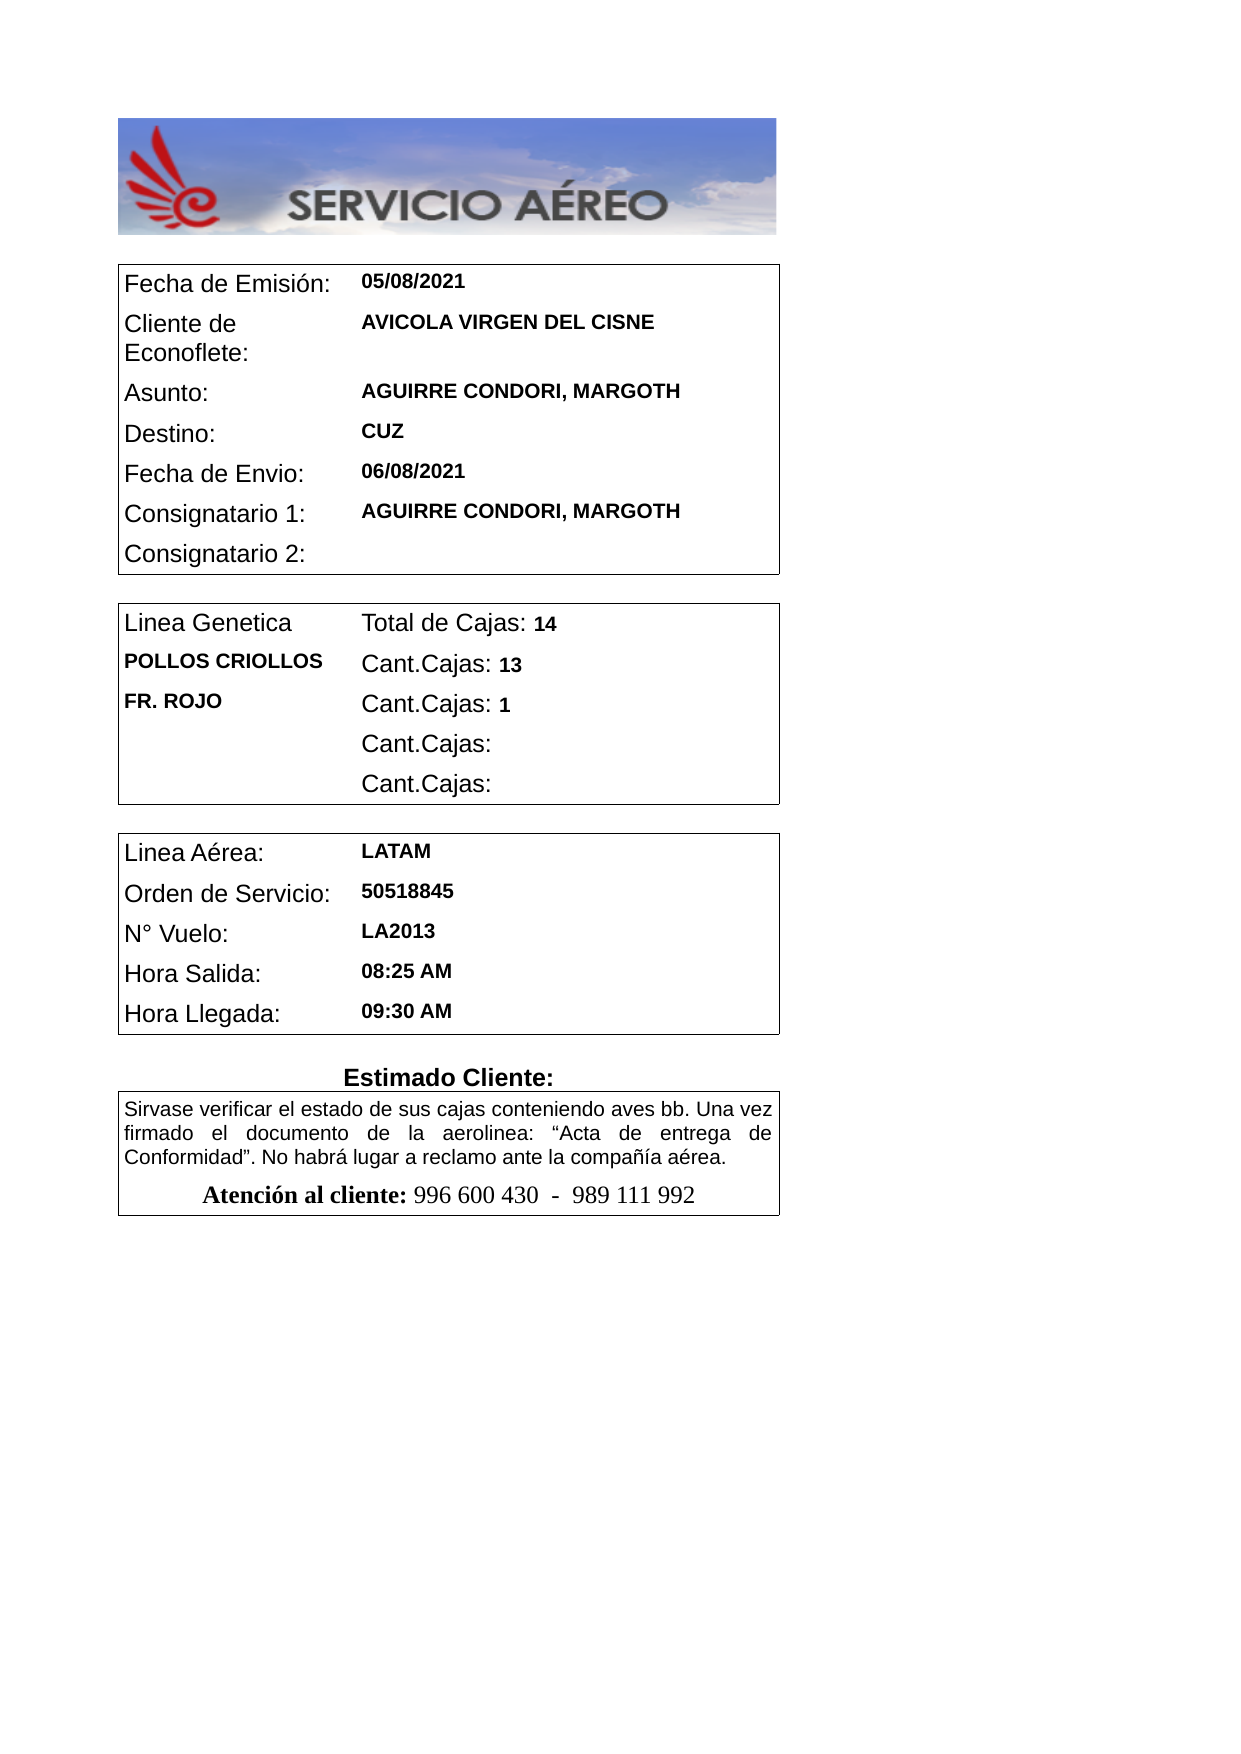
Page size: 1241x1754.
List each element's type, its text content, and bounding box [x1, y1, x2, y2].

table_cell Fecha de Envio: [119, 453, 356, 493]
table_cell Hora Llegada: [119, 994, 356, 1034]
table_cell Orden de Servicio: [119, 873, 356, 913]
table_cell Atención al cliente: 996 600 430 - 989 111 992 [119, 1175, 779, 1215]
table_cell Cant.Cajas: [356, 723, 779, 763]
table_cell 08:25 AM [356, 953, 779, 993]
table_cell 09:30 AM [356, 994, 779, 1034]
table_cell Estimado Cliente: [118, 1035, 779, 1091]
table_cell Hora Salida: [119, 953, 356, 993]
table_cell 06/08/2021 [356, 453, 779, 493]
table_cell [119, 764, 356, 804]
table_cell FR. ROJO [119, 683, 356, 723]
table_cell Linea Genetica [119, 604, 356, 643]
table_cell Consignatario 1: [119, 493, 356, 533]
table_cell [118, 575, 356, 603]
table_cell POLLOS CRIOLLOS [119, 643, 356, 683]
table_cell Linea Aérea: [119, 834, 356, 873]
table_cell [356, 575, 779, 603]
table_cell Asunto: [119, 373, 356, 413]
table_cell AGUIRRE CONDORI, MARGOTH [356, 373, 779, 413]
table_header 05/08/2021 [356, 265, 779, 304]
table_cell Cant.Cajas: 1 [356, 683, 779, 723]
table_cell [118, 805, 356, 833]
picture [118, 118, 777, 235]
table_header Fecha de Emisión: [119, 265, 356, 304]
table_cell Total de Cajas: 14 [356, 604, 779, 643]
table_cell [356, 534, 779, 574]
table_cell Sirvase verificar el estado de sus cajas conteniendo aves bb. Una vez firmado el documento de la aerolinea: “Acta de entrega de Conformidad”. No habrá lugar a reclamo ante la compañía aérea. [119, 1092, 779, 1175]
table_cell Consignatario 2: [119, 534, 356, 574]
table_cell AGUIRRE CONDORI, MARGOTH [356, 493, 779, 533]
table_cell N° Vuelo: [119, 913, 356, 953]
table_cell [356, 805, 779, 833]
table_cell Cliente de Econoflete: [119, 304, 356, 373]
table_cell [119, 723, 356, 763]
table_cell Cant.Cajas: [356, 764, 779, 804]
table_cell Cant.Cajas: 13 [356, 643, 779, 683]
table_cell LA2013 [356, 913, 779, 953]
table_cell AVICOLA VIRGEN DEL CISNE [356, 304, 779, 373]
table_cell LATAM [356, 834, 779, 873]
table_cell CUZ [356, 413, 779, 453]
table_cell Destino: [119, 413, 356, 453]
table_cell 50518845 [356, 873, 779, 913]
